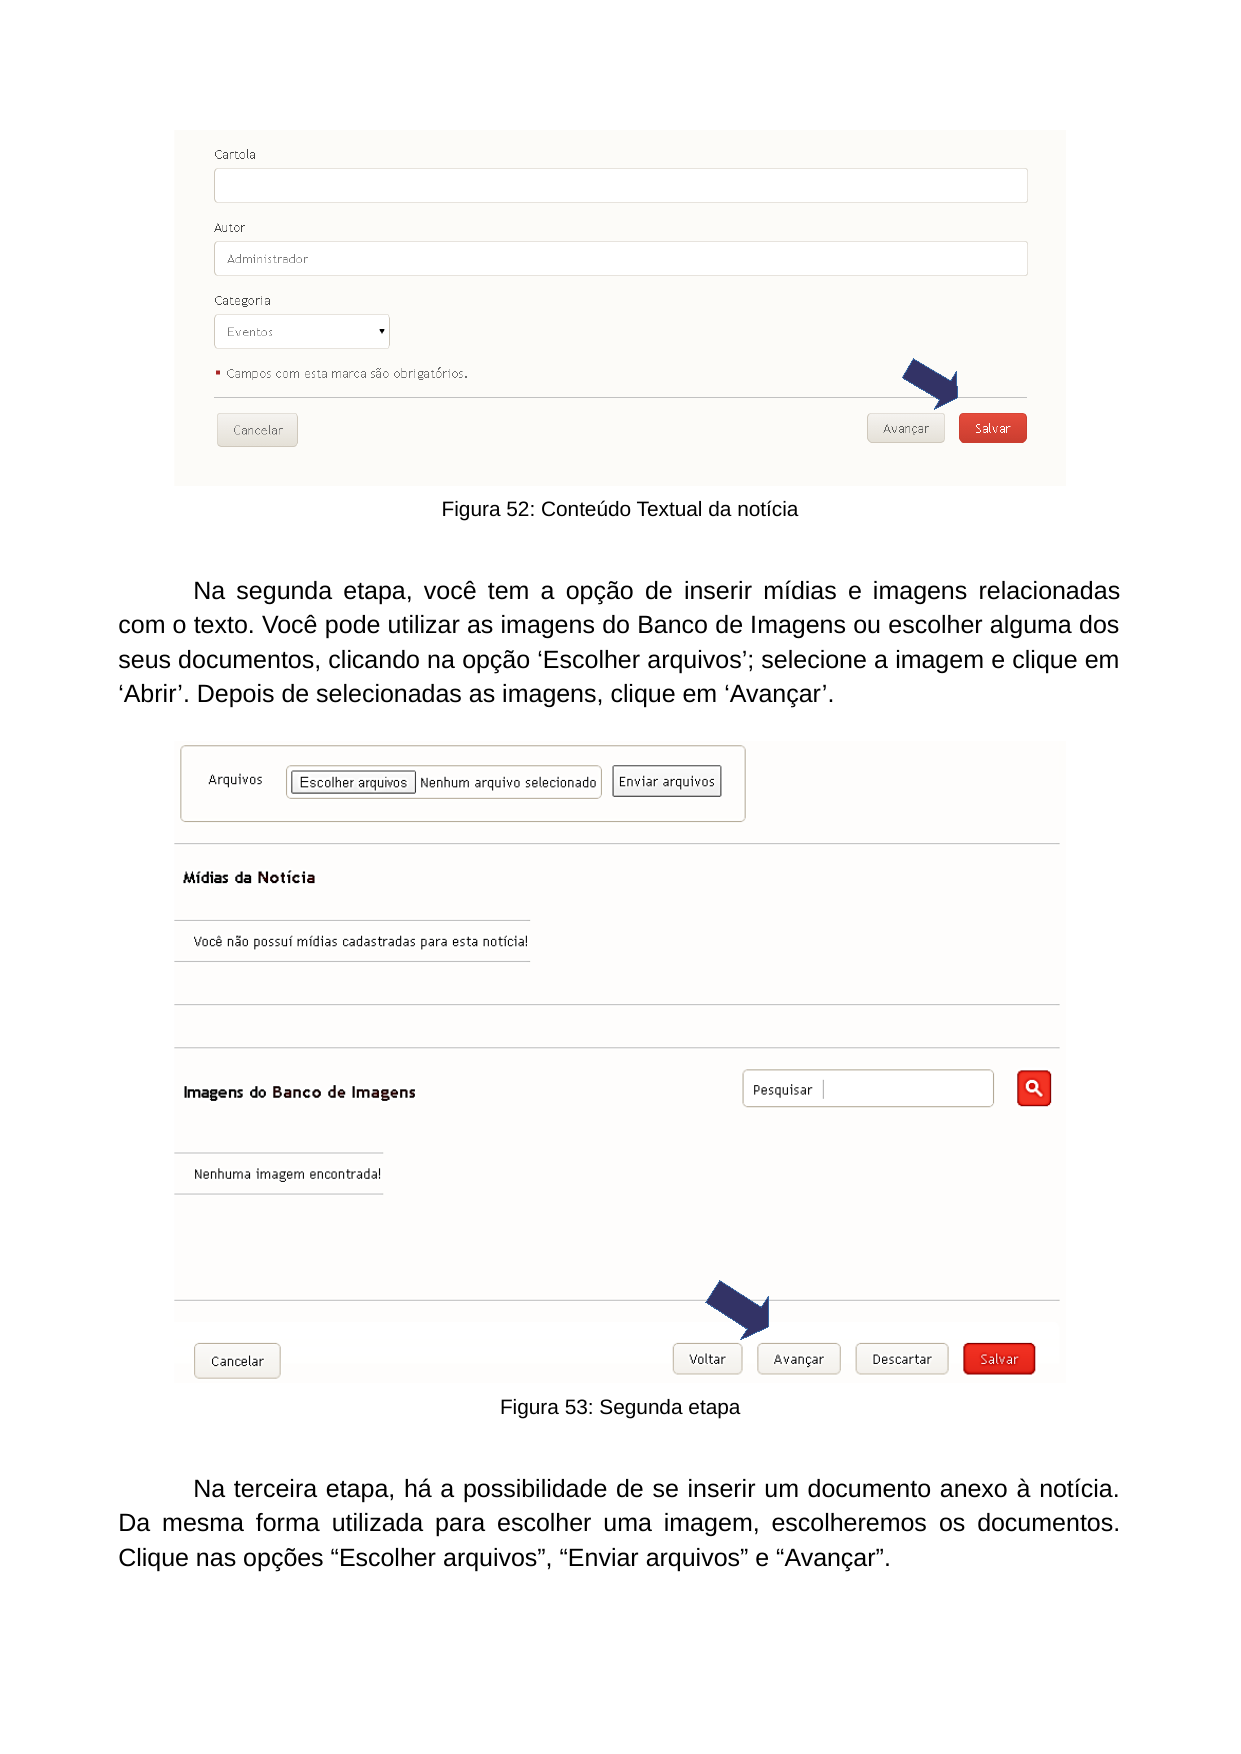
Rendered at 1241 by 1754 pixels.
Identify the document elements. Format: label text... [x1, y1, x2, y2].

text Na terceira etapa, há a possibilidade de se inserir um documento anexo à notícia. Da mesma forma utilizada para escolher uma imagem, escolheremos os documentos. Clique nas opções “Escolher arquivos”, “Enviar arquivos” e “Avançar”. [118, 1473, 1122, 1571]
text Figura 52: Conteúdo Textual da notícia [174, 486, 1066, 521]
text Na segunda etapa, você tem a opção de inserir mídias e imagens relacionadas com o texto. Você pode utilizar as imagens do Banco de Imagens ou escolher alguma dos seus documentos, clicando na opção ‘Escolher arquivos’; selecione a imagem e clique em ‘Abrir’. Depois de selecionadas as imagens, clique em ‘Avançar’. [118, 576, 1122, 708]
text Figura 53: Segunda etapa [174, 1383, 1066, 1419]
